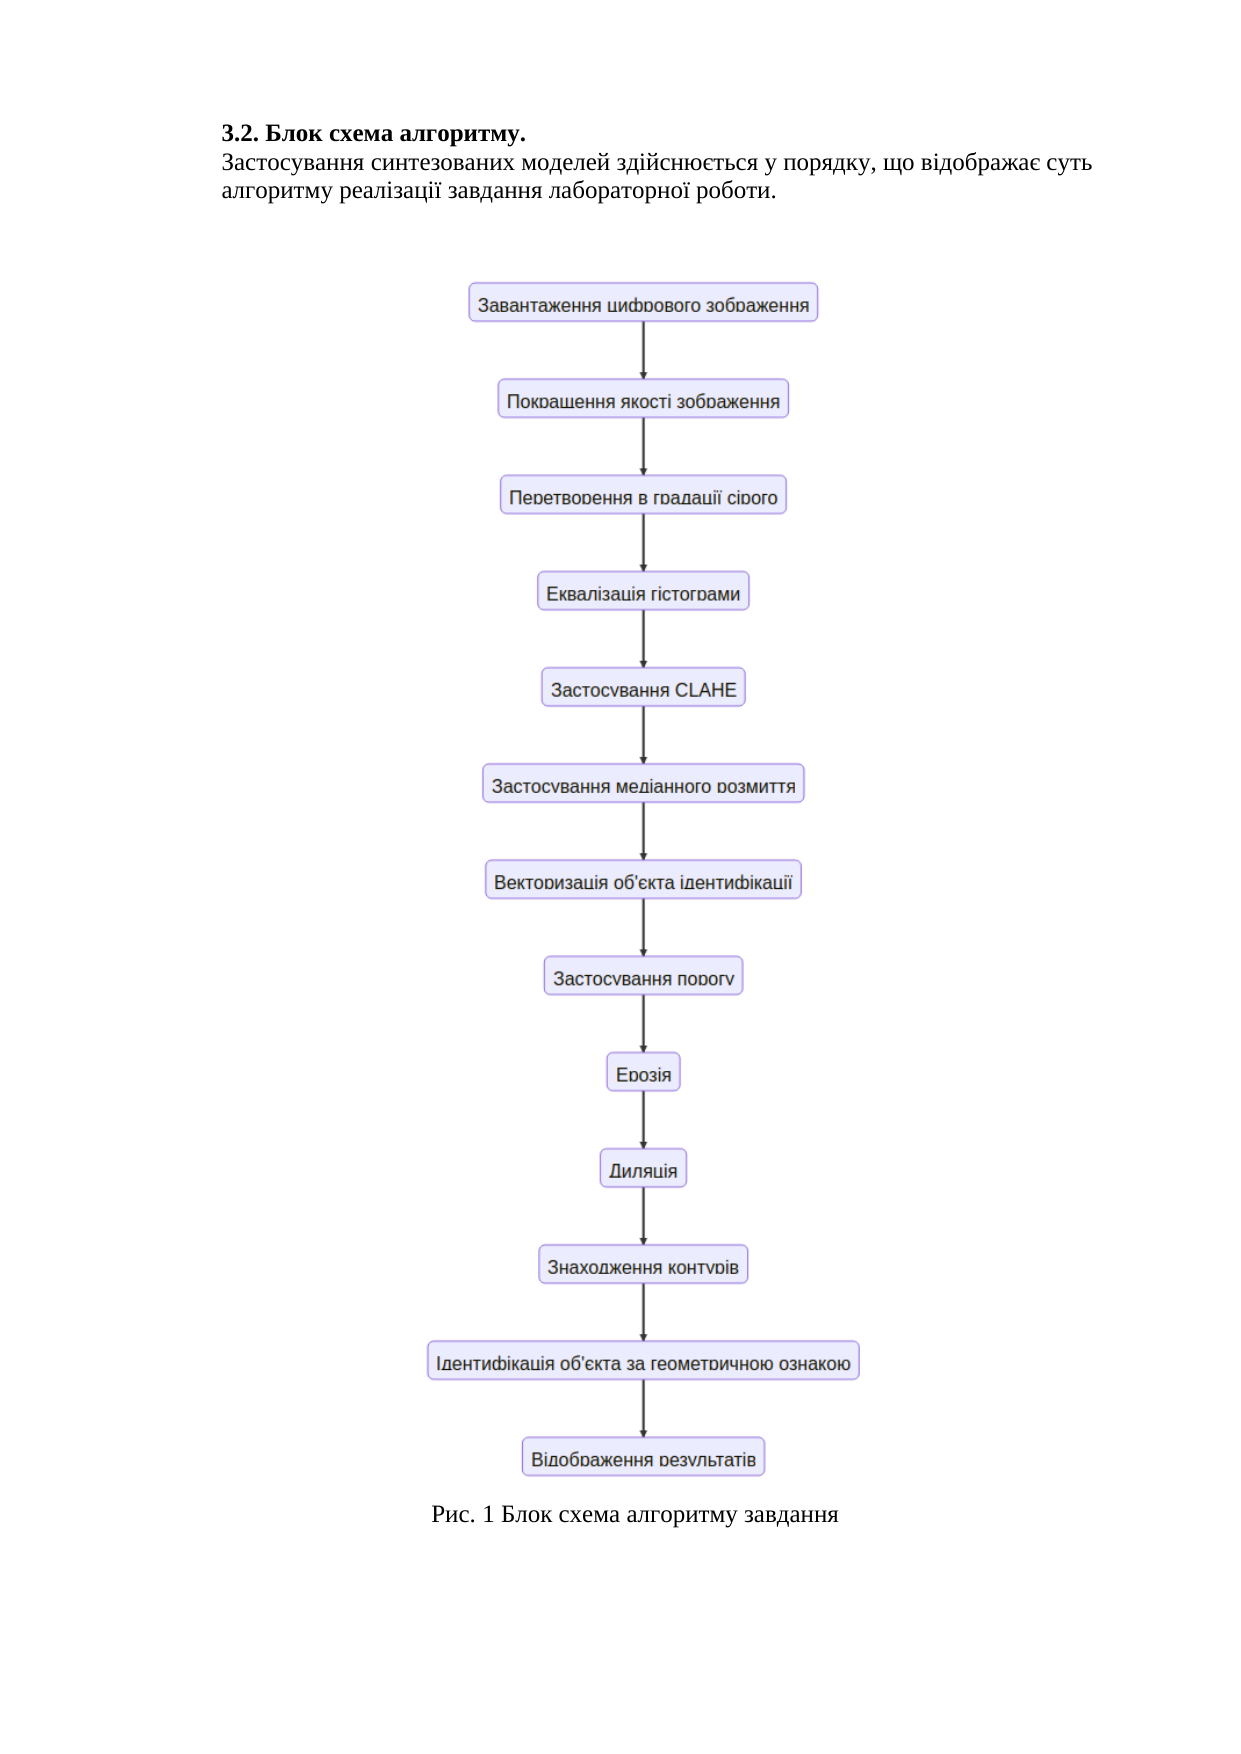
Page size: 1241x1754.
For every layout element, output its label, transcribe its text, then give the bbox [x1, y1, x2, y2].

text Застосування синтезованих моделей здійснюється у порядку, що відображає суть алгоритму реалізації завдання лабораторної роботи. [221, 147, 1122, 204]
text Рис. 1 Блок схема алгоритму завдання [148, 233, 1122, 1528]
text 3.2. Блок схема алгоритму. [221, 118, 1122, 147]
picture [414, 261, 868, 1500]
